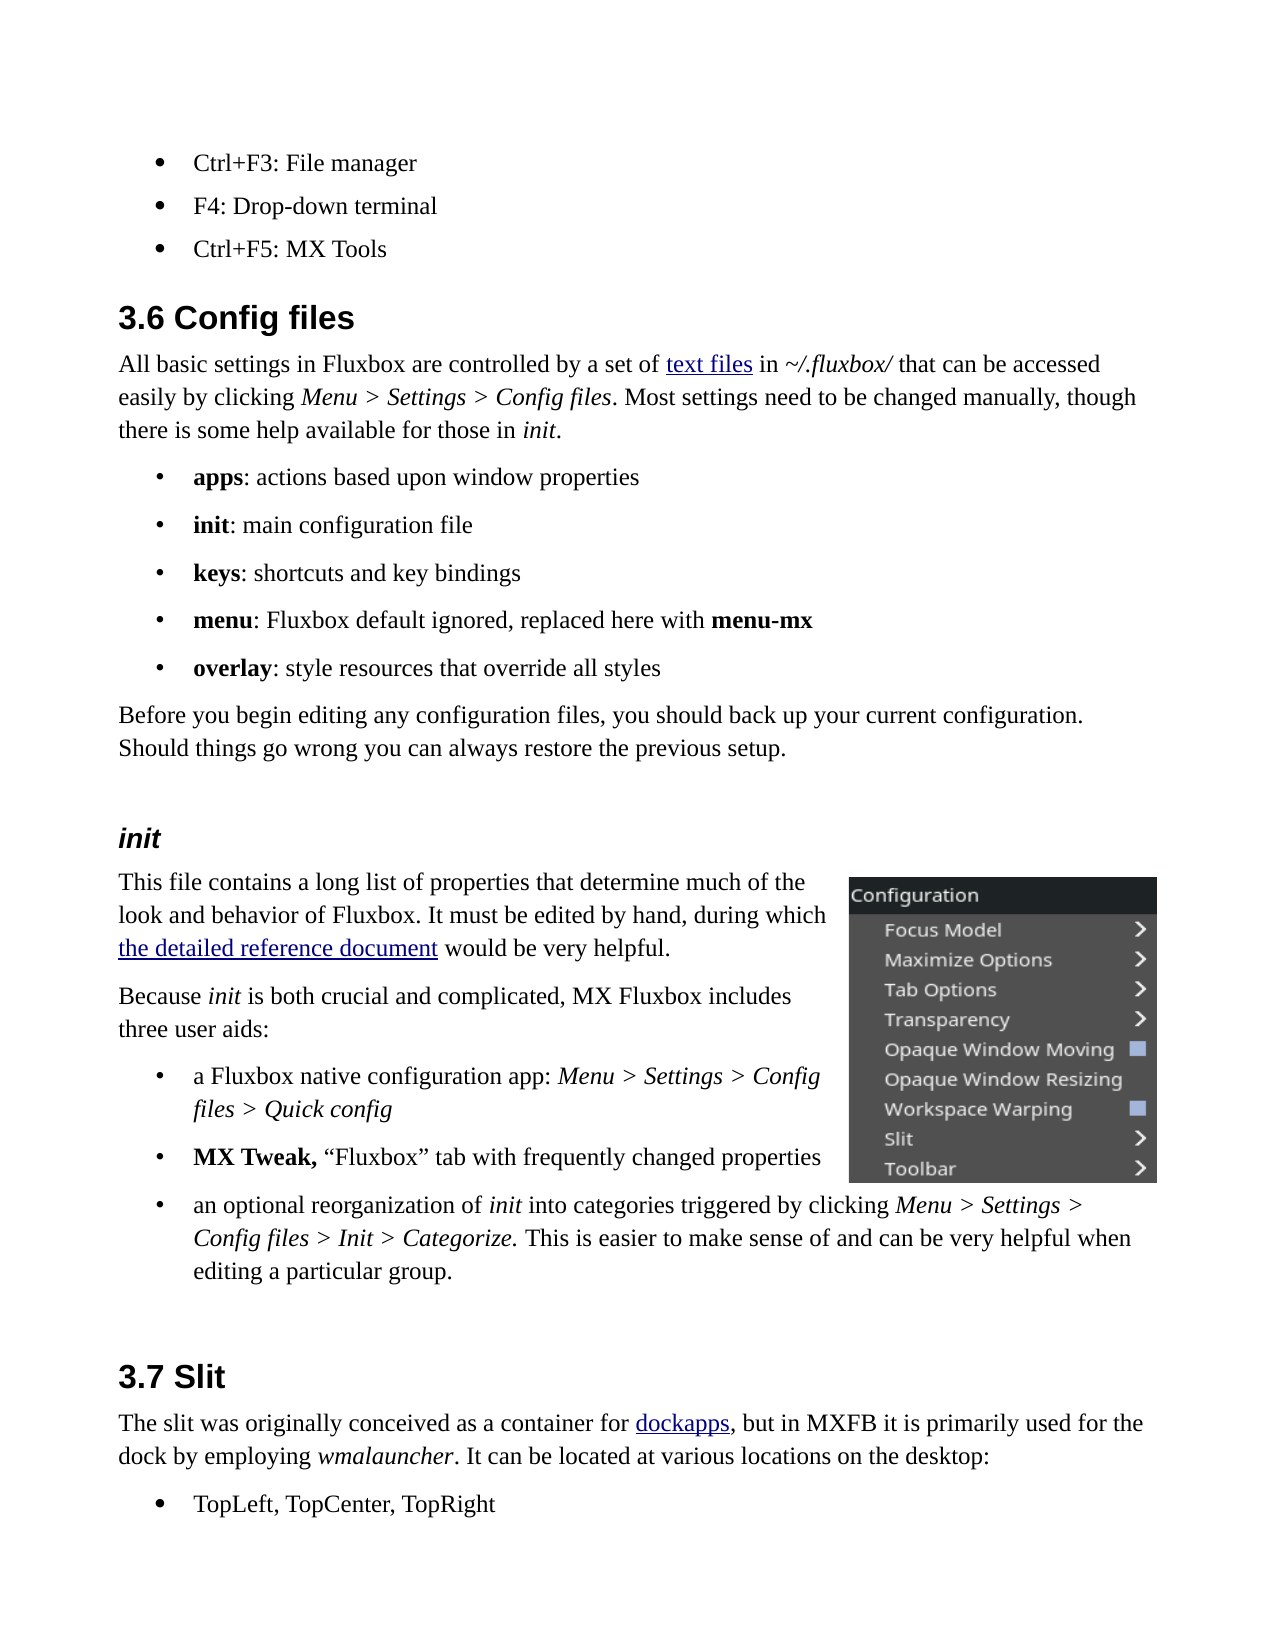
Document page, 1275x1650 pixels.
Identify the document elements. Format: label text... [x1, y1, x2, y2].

text Before you begin editing any configuration files, you should back up your current configuration. Should things go wrong you can always restore the previous setup. [118, 700, 1157, 762]
list MX Tweak, “Fluxbox” tab with frequently changed properties [156, 1142, 848, 1171]
list overlay: style resources that override all styles [156, 653, 1157, 682]
text The slit was originally conceived as a container for dockapps, but in MXFB it is primarily used for the dock by employing wmalauncher. It can be located at various locations on the desktop: [118, 1408, 1157, 1470]
list an optional reorganization of init into categories triggered by clicking Menu > Settings > Config files > Init > Categorize. This is easier to make sense of and can be very helpful when editing a particular group. [156, 1190, 1157, 1284]
list menu: Fluxbox default ignored, replaced here with menu-mx [156, 605, 1157, 634]
subtitle 3.6 Config files [118, 298, 1157, 336]
list Ctrl+F3: File manager [156, 148, 1157, 176]
subtitle init [118, 822, 1157, 855]
text All basic settings in Fluxbox are controlled by a set of text files in ~/.fluxbox/ that can be accessed easily by clicking Menu > Settings > Config files. Most settings need to be changed manually, though there is some help available for those in init. [118, 349, 1157, 443]
list TopLeft, TopCenter, TopRight [156, 1489, 1157, 1517]
list keys: shortcuts and key bindings [156, 558, 1157, 586]
picture [848, 877, 1157, 1183]
list F4: Drop-down terminal [156, 191, 1157, 219]
text Because init is both crucial and complicated, MX Fluxbox includes three user aids: [118, 981, 848, 1043]
text This file contains a long list of properties that determine much of the look and behavior of Fluxbox. It must be edited by hand, during which the detailed reference document would be very helpful. [118, 867, 1157, 962]
list apps: actions based upon window properties [156, 462, 1157, 491]
list a Fluxbox native configuration app: Menu > Settings > Config files > Quick config [156, 1061, 848, 1123]
list init: main configuration file [156, 510, 1157, 539]
list Ctrl+F5: MX Tools [156, 234, 1157, 263]
subtitle 3.7 Slit [118, 1357, 1157, 1396]
